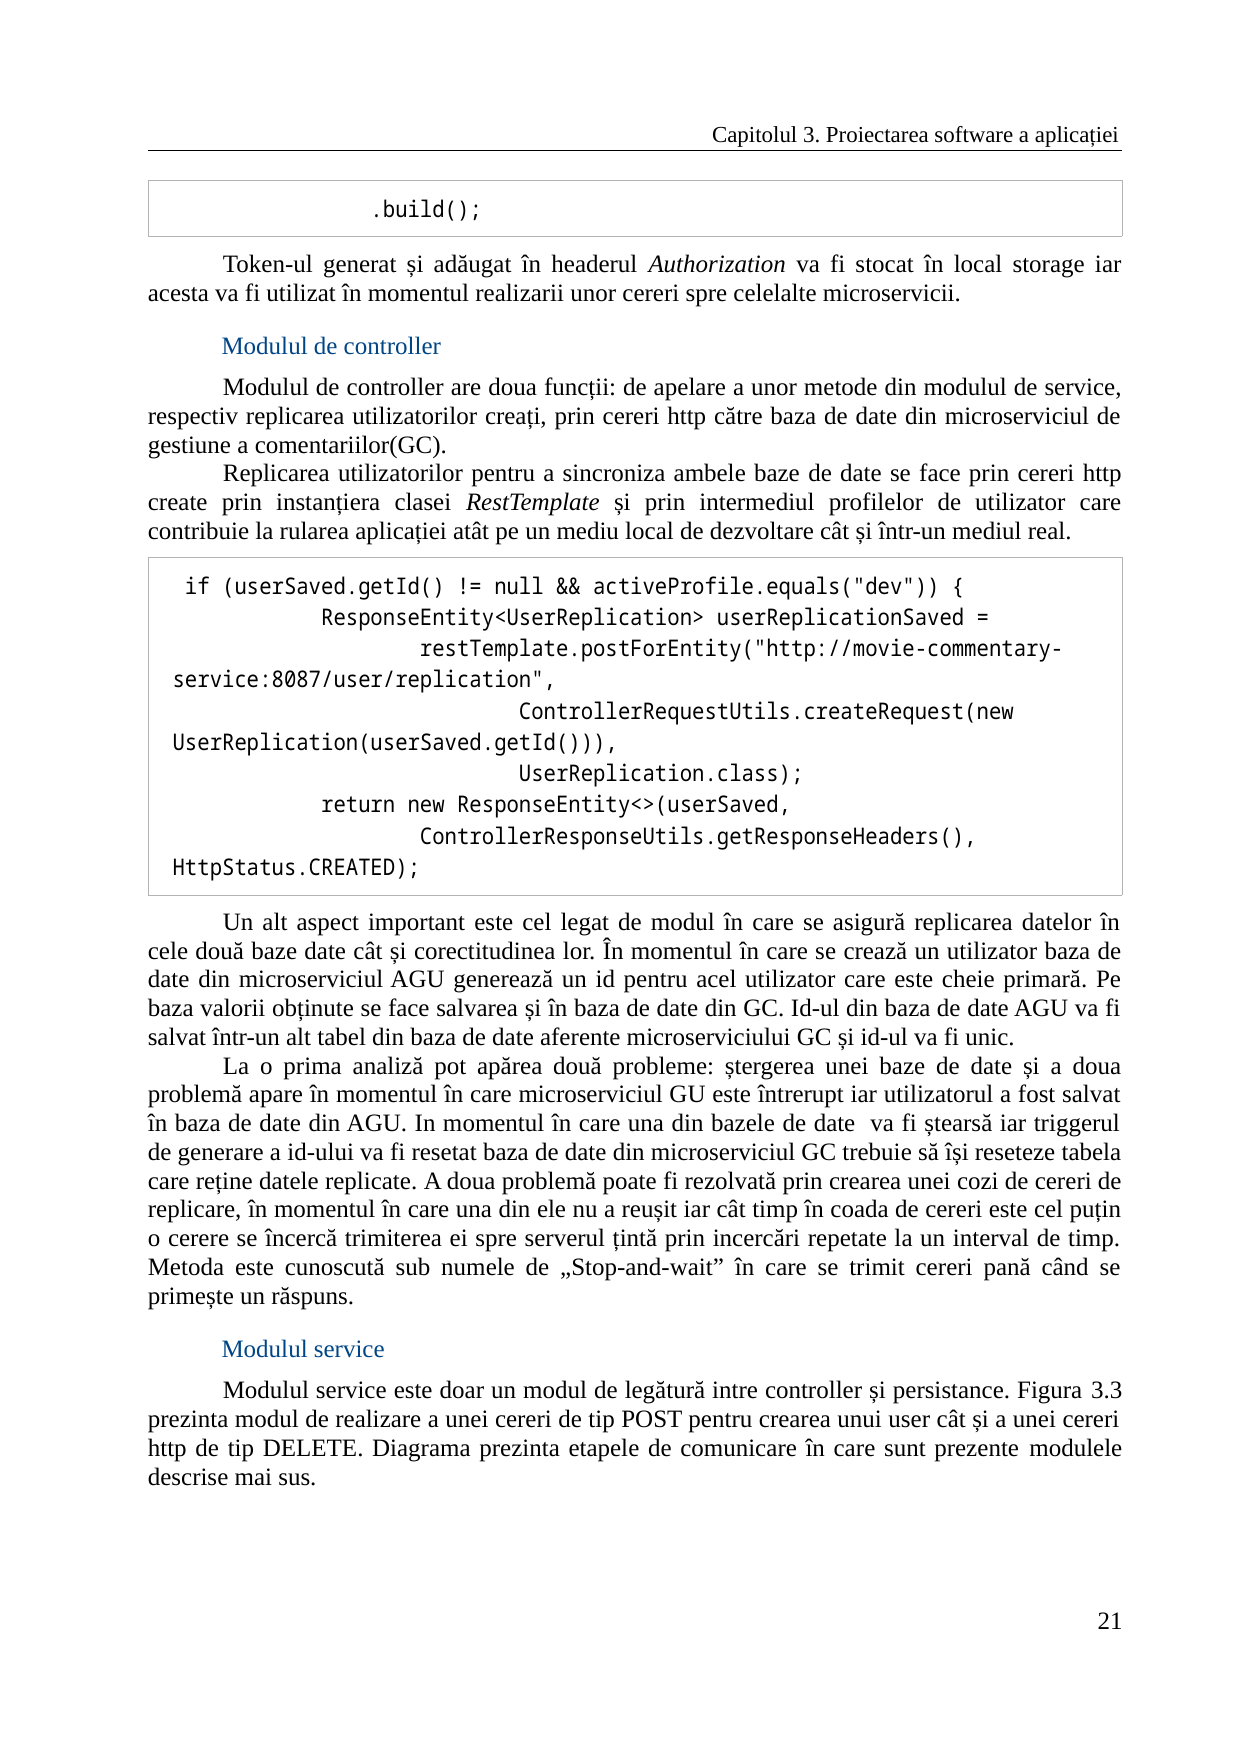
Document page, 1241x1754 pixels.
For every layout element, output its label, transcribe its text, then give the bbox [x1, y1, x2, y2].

text UserReplication.class); [149, 745, 1122, 776]
subtitle Modulul service [221, 1334, 1122, 1363]
text .build(); [149, 181, 1122, 236]
text La o prima analiză pot apărea două probleme: ștergerea unei baze de date și a doua problemă apare în momentul în care microserviciul GU este întrerupt iar utilizatorul a fost salvat în baza de date din AGU. In momentul în care una din bazele de date va fi ștearsă iar triggerul de generare a id-ului va fi resetat baza de date din microserviciul GC trebuie să își reseteze tabela care reține datele replicate. A doua problemă poate fi rezolvată prin crearea unei cozi de cereri de replicare, în momentul în care una din ele nu a reușit iar cât timp în coada de cereri este cel puțin o cerere se încercă trimiterea ei spre serverul țintă prin incercări repetate la un interval de timp. Metoda este cunoscută sub numele de „Stop-and-wait” în care se trimit cereri pană când se primește un răspuns. [148, 1051, 1122, 1309]
text Modulul de controller are doua funcții: de apelare a unor metode din modulul de service, respectiv replicarea utilizatorilor creați, prin cereri http către baza de date din microserviciul de gestiune a comentariilor(GC). [148, 372, 1122, 458]
text ControllerRequestUtils.createRequest(new UserReplication(userSaved.getId())), [149, 682, 1122, 745]
text Replicarea utilizatorilor pentru a sincroniza ambele baze de date se face prin cereri http create prin instanțiera clasei RestTemplate și prin intermediul profilelor de utilizator care contribuie la rularea aplicației atât pe un mediu local de dezvoltare cât și într-un mediul real. [148, 458, 1122, 545]
text Modulul service este doar un modul de legătură intre controller și persistance. Figura 3.3 prezinta modul de realizare a unei cereri de tip POST pentru crearea unui user cât și a unei cereri http de tip DELETE. Diagrama prezinta etapele de comunicare în care sunt prezente modulele descrise mai sus. [148, 1376, 1122, 1491]
subtitle Modulul de controller [221, 331, 1122, 360]
text Un alt aspect important este cel legat de modul în care se asigură replicarea datelor în cele două baze date cât și corectitudinea lor. În momentul în care se crează un utilizator baza de date din microserviciul AGU generează un id pentru acel utilizator care este cheie primară. Pe baza valorii obținute se face salvarea și în baza de date din GC. Id-ul din baza de date AGU va fi salvat într-un alt tabel din baza de date aferente microserviciului GC și id-ul va fi unic. [148, 907, 1122, 1051]
text restTemplate.postForEntity("http://movie-commentary-service:8087/user/replication", [149, 620, 1122, 682]
text ControllerResponseUtils.getResponseHeaders(), HttpStatus.CREATED); [149, 807, 1122, 895]
text Token-ul generat și adăugat în headerul Authorization va fi stocat în local storage iar acesta va fi utilizat în momentul realizarii unor cereri spre celelalte microservicii. [148, 249, 1122, 306]
text ResponseEntity<UserReplication> userReplicationSaved = [149, 588, 1122, 620]
text if (userSaved.getId() != null && activeProfile.equals("dev")) { [149, 558, 1122, 588]
text return new ResponseEntity<>(userSaved, [149, 776, 1122, 807]
